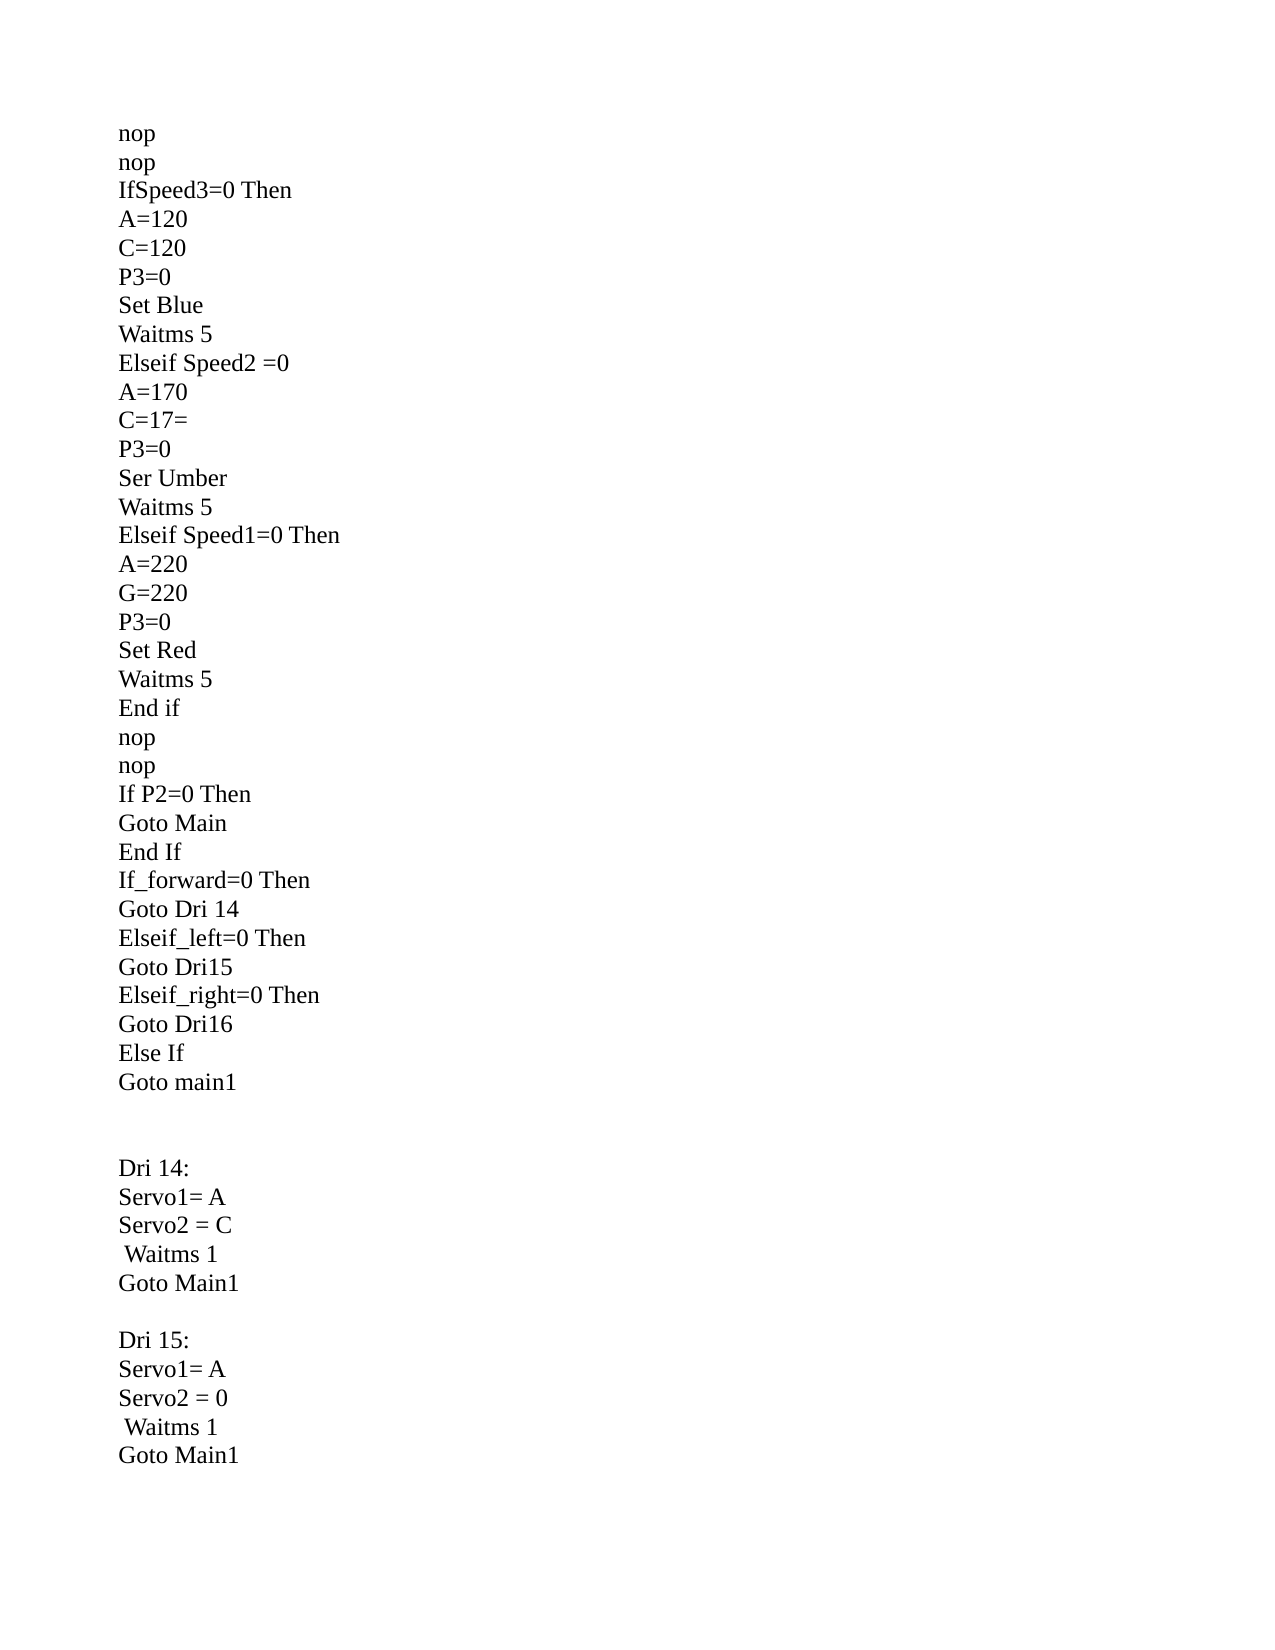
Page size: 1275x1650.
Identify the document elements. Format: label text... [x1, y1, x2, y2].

text End If [118, 837, 1157, 866]
text P3=0 [118, 607, 1157, 636]
text Goto Dri 14 [118, 894, 1157, 923]
text Dri 14: [118, 1153, 1157, 1182]
text Goto Main [118, 808, 1157, 837]
text Servo2 = 0 [118, 1383, 1157, 1412]
text A=120 [118, 204, 1157, 233]
text Servo1= A [118, 1182, 1157, 1211]
text nop [118, 147, 1157, 176]
text Goto Main1 [118, 1268, 1157, 1297]
text nop [118, 751, 1157, 779]
text Waitms 5 [118, 664, 1157, 693]
text Set Blue [118, 291, 1157, 319]
text A=220 [118, 549, 1157, 578]
text Goto Dri16 [118, 1009, 1157, 1038]
text Waitms 1 [118, 1412, 1157, 1441]
text Elseif Speed2 =0 [118, 348, 1157, 377]
text P3=0 [118, 434, 1157, 463]
text C=17= [118, 406, 1157, 434]
text IfSpeed3=0 Then [118, 176, 1157, 204]
text Ser Umber [118, 463, 1157, 492]
text G=220 [118, 578, 1157, 607]
text nop [118, 722, 1157, 751]
text Elseif_left=0 Then [118, 923, 1157, 952]
text End if [118, 693, 1157, 722]
text Elseif_right=0 Then [118, 981, 1157, 1009]
text Goto main1 [118, 1067, 1157, 1096]
text Goto Main1 [118, 1441, 1157, 1469]
text Waitms 1 [118, 1239, 1157, 1268]
text A=170 [118, 377, 1157, 406]
text Servo1= A [118, 1354, 1157, 1383]
text Waitms 5 [118, 319, 1157, 348]
text P3=0 [118, 262, 1157, 291]
text Else If [118, 1038, 1157, 1067]
text Servo2 = C [118, 1211, 1157, 1239]
text Set Red [118, 636, 1157, 664]
text Elseif Speed1=0 Then [118, 521, 1157, 549]
text Waitms 5 [118, 492, 1157, 521]
text nop [118, 118, 1157, 147]
text If P2=0 Then [118, 779, 1157, 808]
text Goto Dri15 [118, 952, 1157, 981]
text Dri 15: [118, 1326, 1157, 1354]
text C=120 [118, 233, 1157, 262]
text If_forward=0 Then [118, 866, 1157, 894]
